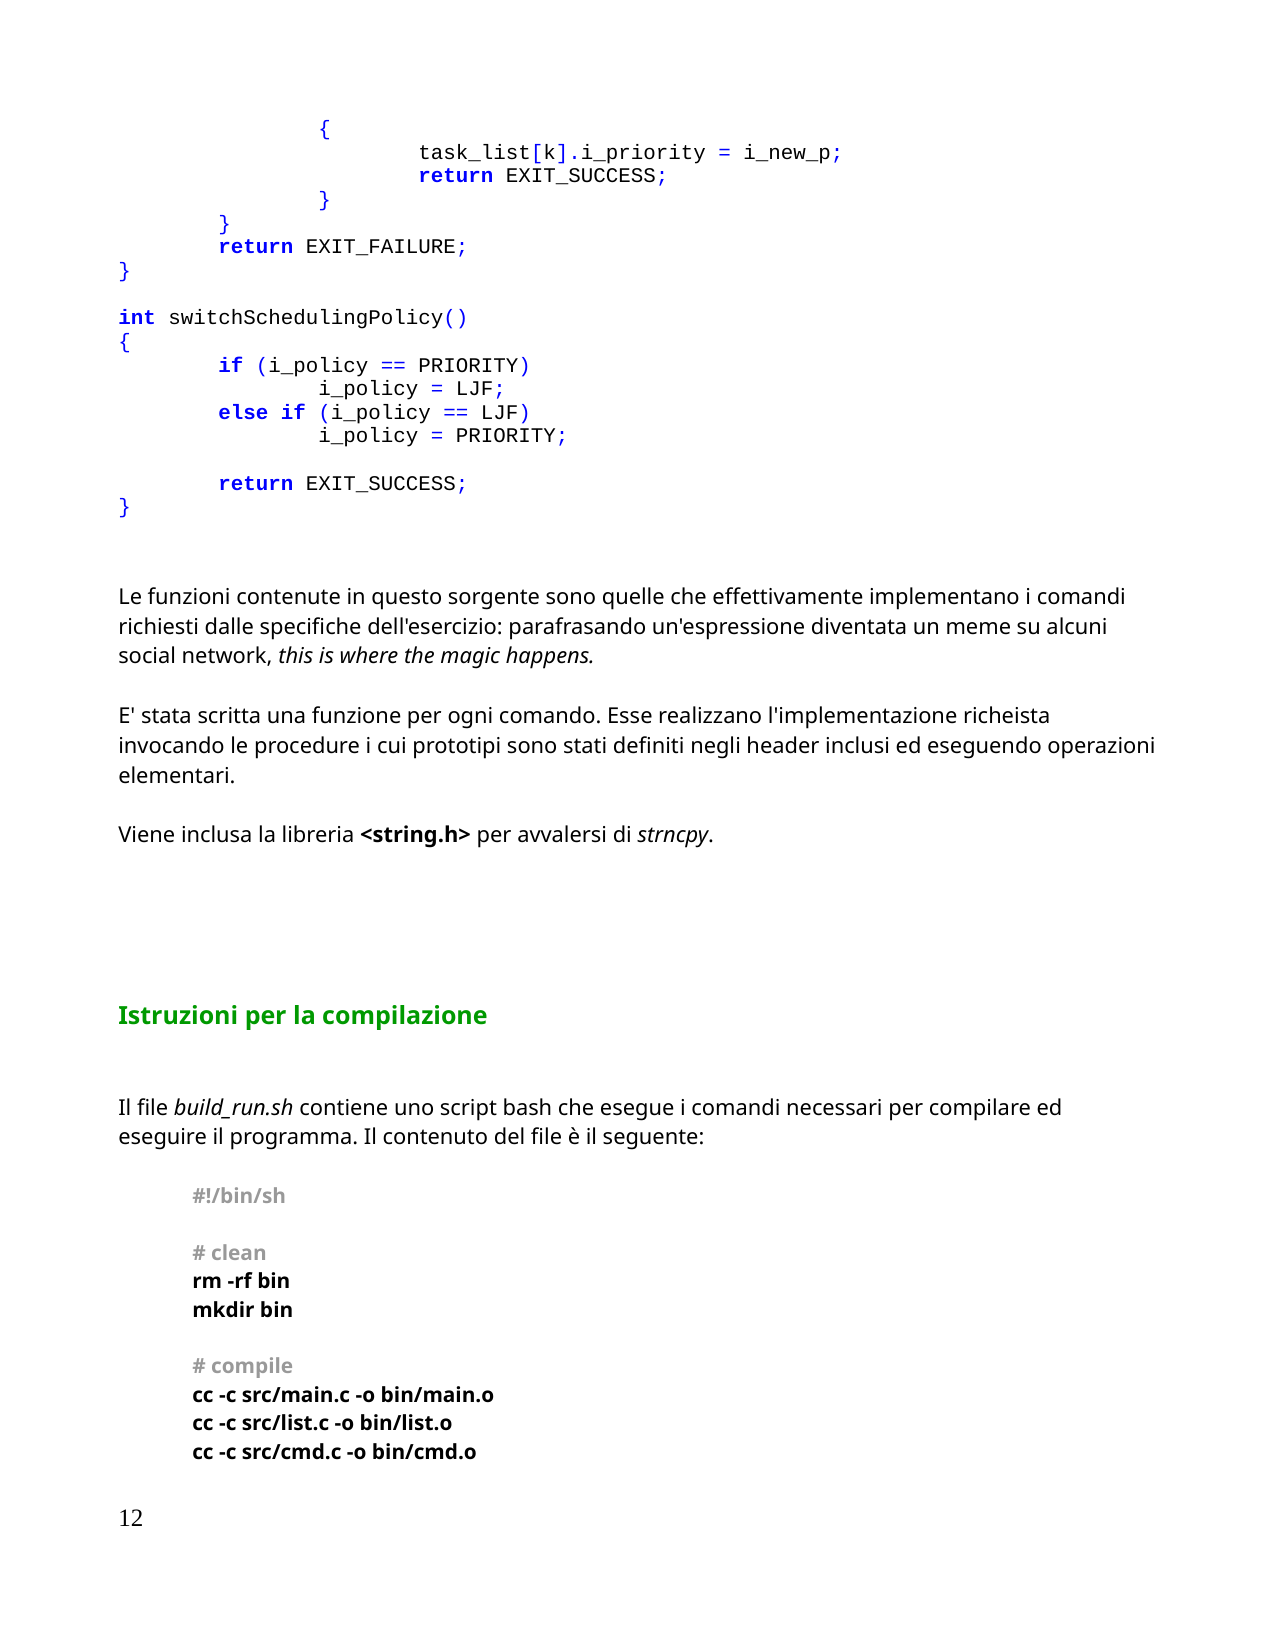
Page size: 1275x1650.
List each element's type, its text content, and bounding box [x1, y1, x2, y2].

text cc -c src/cmd.c -o bin/cmd.o [118, 1437, 1157, 1465]
text i_policy = PRIORITY; [118, 426, 1157, 449]
text Il file build_run.sh contiene uno script bash che esegue i comandi necessari per compilare ed eseguire il programma. Il contenuto del file è il seguente: [118, 1092, 1157, 1151]
text else if (i_policy == LJF) [118, 402, 1157, 426]
text int switchSchedulingPolicy() [118, 307, 1157, 331]
text { [118, 118, 1157, 142]
text # compile [118, 1352, 1157, 1380]
text } [118, 260, 1157, 284]
text Le funzioni contenute in questo sorgente sono quelle che effettivamente implementano i comandi richiesti dalle specifiche dell'esercizio: parafrasando un'espressione diventata un meme su alcuni social network, this is where the magic happens. [118, 581, 1157, 670]
text task_list[k].i_priority = i_new_p; [118, 142, 1157, 165]
text # clean [118, 1238, 1157, 1266]
text cc -c src/main.c -o bin/main.o [118, 1380, 1157, 1408]
text { [118, 331, 1157, 354]
text if (i_policy == PRIORITY) [118, 354, 1157, 378]
text return EXIT_SUCCESS; [118, 165, 1157, 189]
text rm -rf bin [118, 1266, 1157, 1295]
text return EXIT_FAILURE; [118, 236, 1157, 260]
text } [118, 189, 1157, 213]
text } [118, 213, 1157, 236]
text } [118, 496, 1157, 520]
text Viene inclusa la libreria <string.h> per avvalersi di strncpy. [118, 819, 1157, 849]
text E' stata scritta una funzione per ogni comando. Esse realizzano l'implementazione richeista invocando le procedure i cui prototipi sono stati definiti negli header inclusi ed eseguendo operazioni elementari. [118, 700, 1157, 789]
text Istruzioni per la compilazione [118, 998, 1157, 1032]
text i_policy = LJF; [118, 378, 1157, 402]
text mkdir bin [118, 1295, 1157, 1323]
text #!/bin/sh [118, 1181, 1157, 1209]
text return EXIT_SUCCESS; [118, 473, 1157, 496]
text cc -c src/list.c -o bin/list.o [118, 1408, 1157, 1437]
